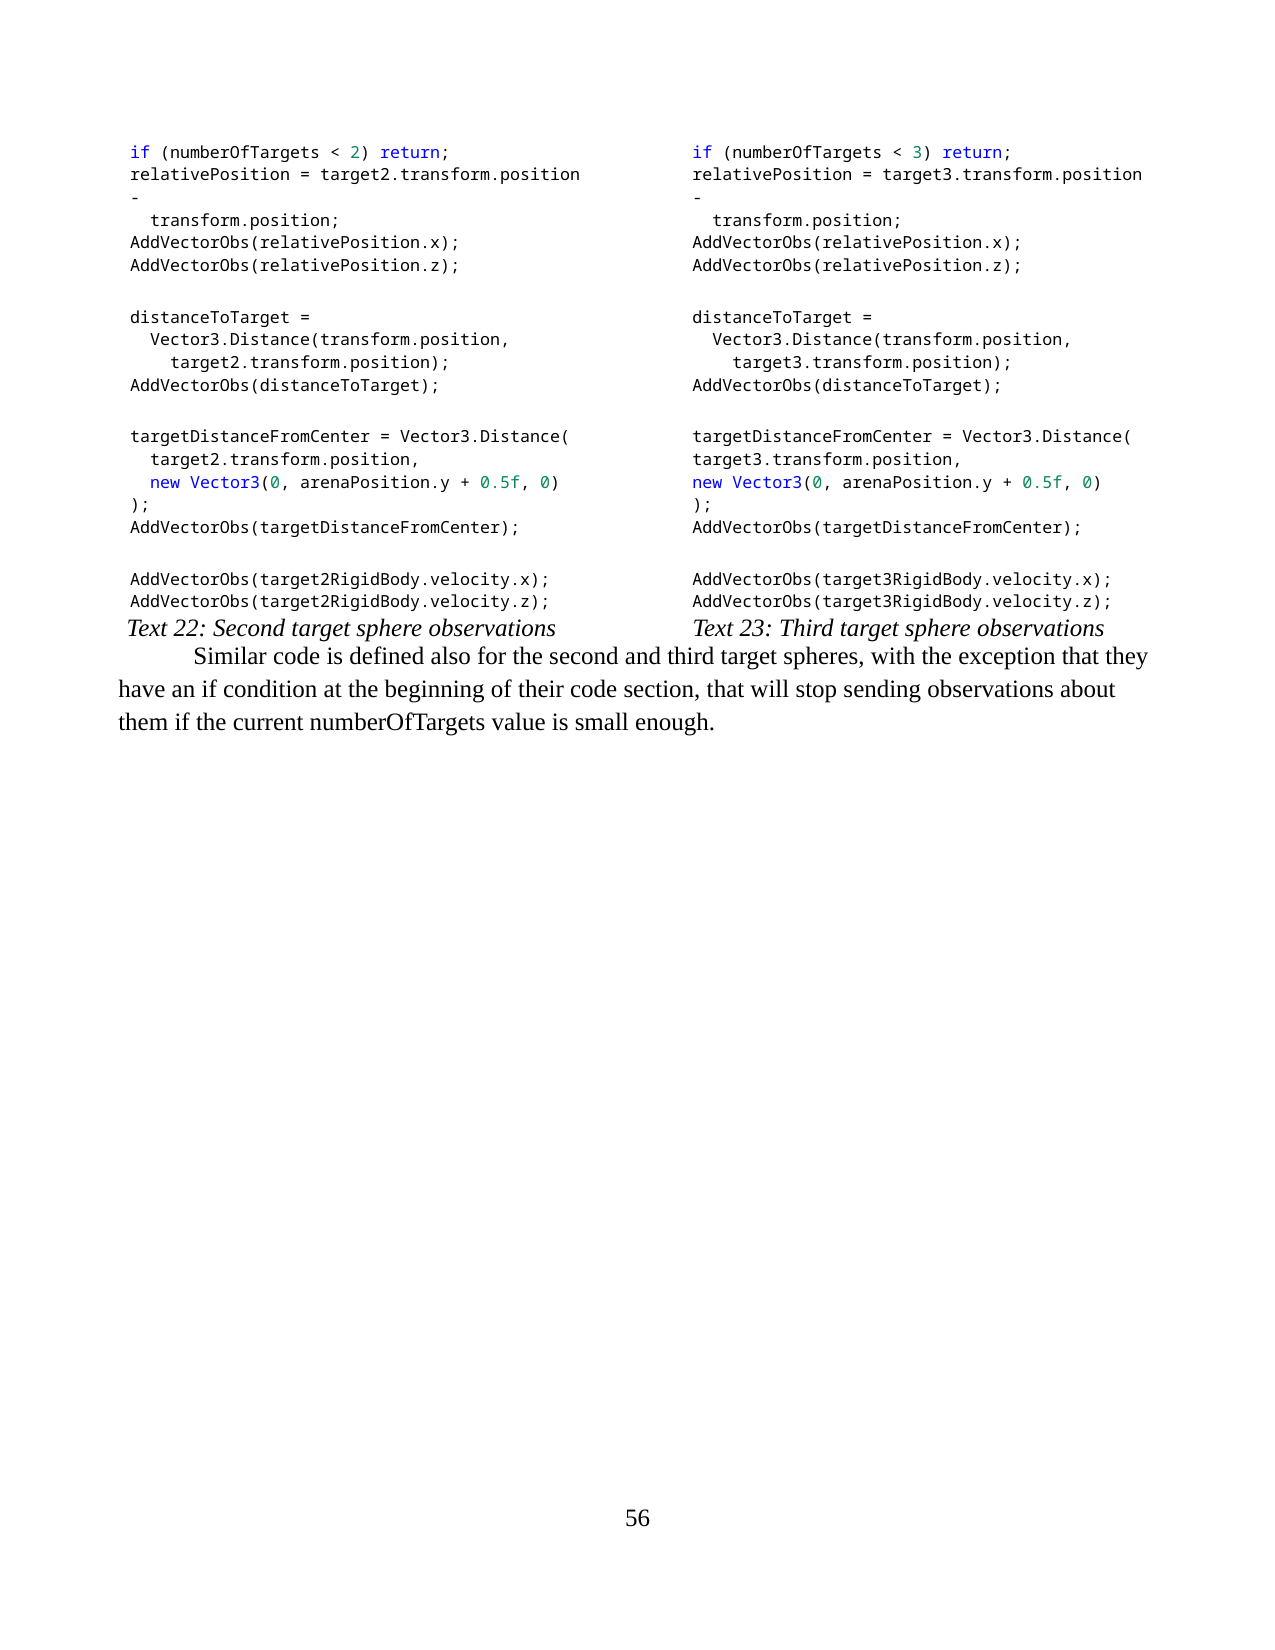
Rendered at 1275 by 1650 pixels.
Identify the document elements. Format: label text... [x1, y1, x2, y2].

text Similar code is defined also for the second and third target spheres, with the exception that they have an if condition at the beginning of their code section, that will stop sending observations about them if the current numberOfTargets value is small enough. [118, 118, 1157, 736]
text Text 23: Third target sphere observations [692, 153, 1149, 641]
text Text 22: Second target sphere observations [126, 153, 590, 641]
